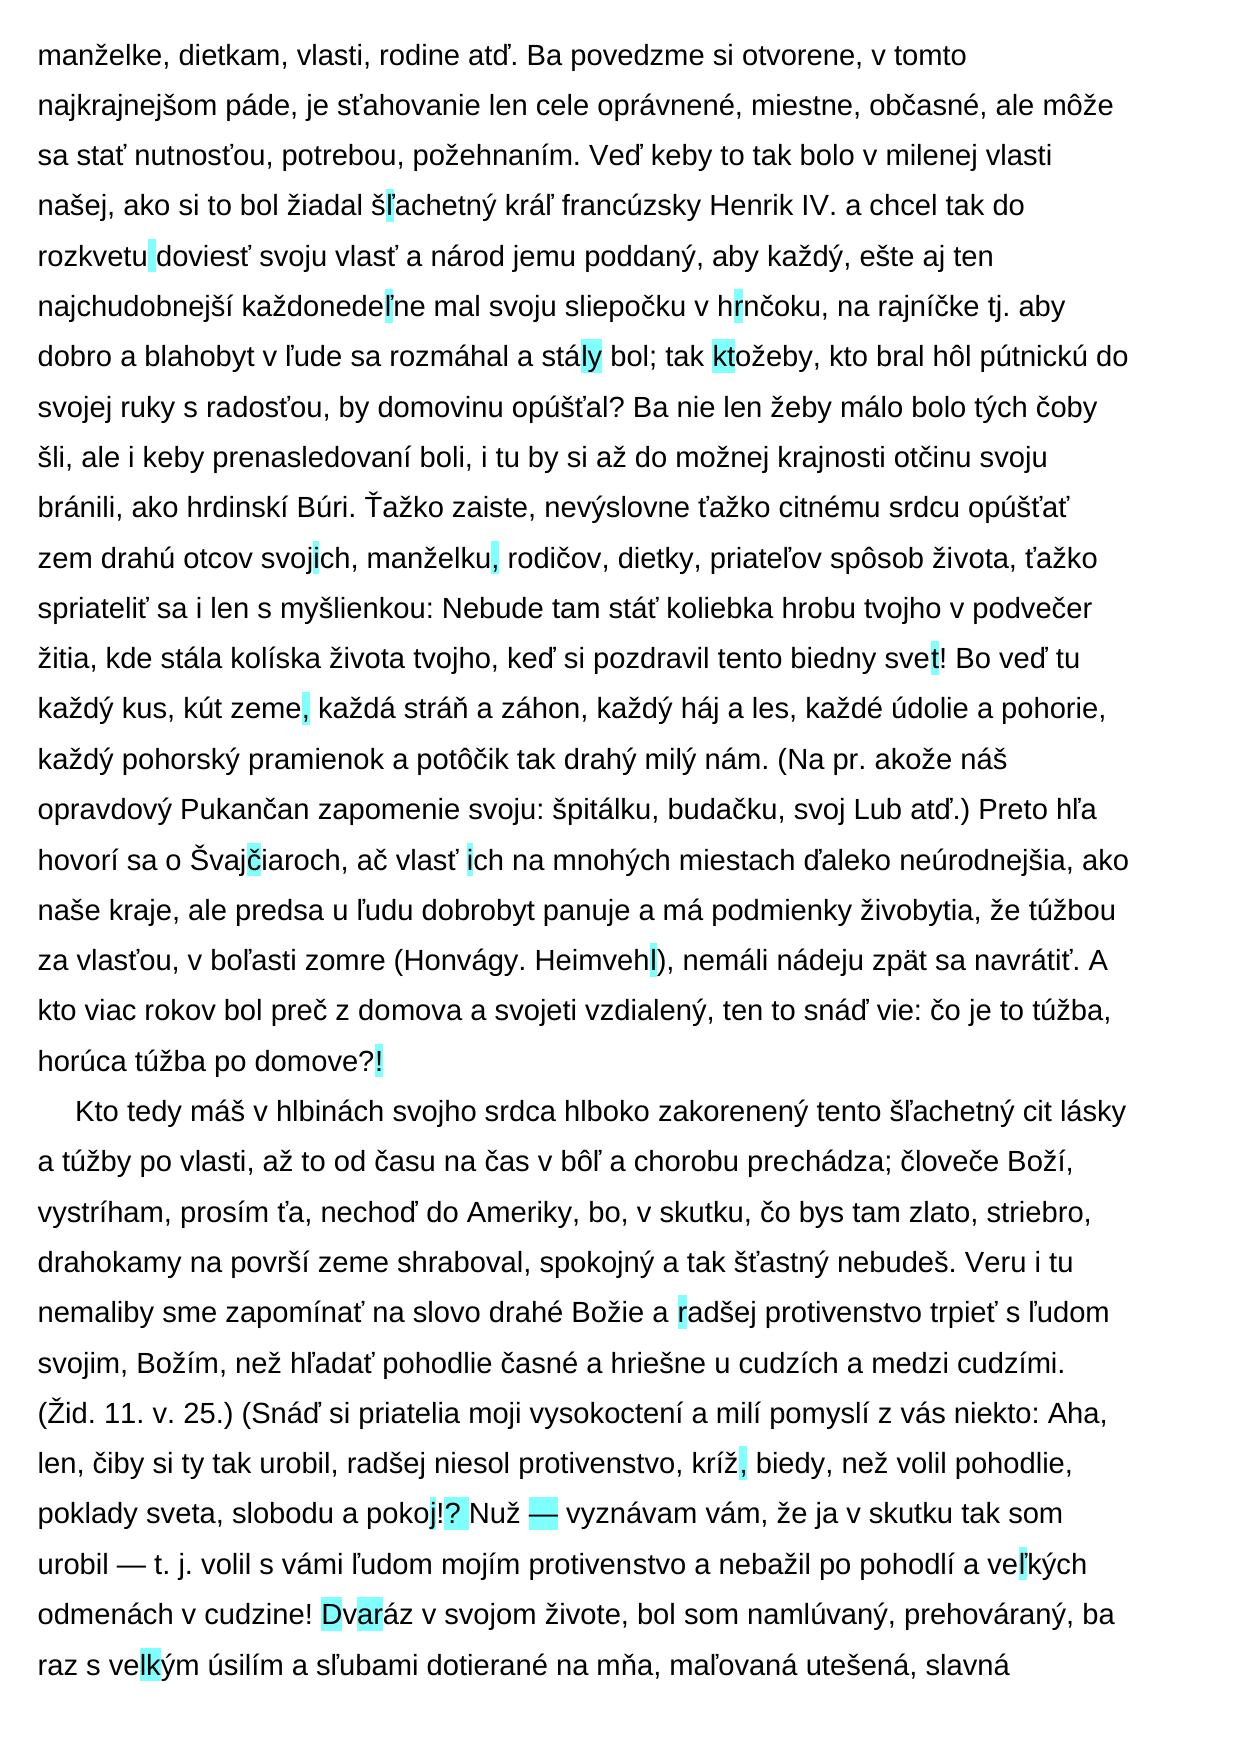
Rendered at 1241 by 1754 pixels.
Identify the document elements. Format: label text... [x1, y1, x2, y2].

text Kto tedy máš v hlbinách svojho srdca hlboko zakorenený tento šľachetný cit lásky a túžby po vlasti, až to od času na čas v bôľ a chorobu pre­chádza; človeče Boží, vystríham, prosím ťa, nechoď do Ameriky, bo, v skutku, čo bys tam zlato, striebro, drahokamy na površí zeme shraboval, spokojný a tak šťastný nebudeš. Veru i tu nemaliby sme zapomínať na slovo drahé Božie a radšej protivenstvo trpieť s ľudom svojim, Božím, než hľadať pohodlie časné a hriešne u cudzích a medzi cudzími. (Žid. 11. v. 25.) (Snáď si priatelia moji vysokoctení a milí pomyslí z vás niekto: Aha, len, čiby si ty tak urobil, radšej niesol protivenstvo, kríž, biedy, než volil pohodlie, poklady sveta, slobodu a pokoj!? Nuž — vyznávam vám, že ja v skutku tak som urobil — t. j. volil s vámi ľudom mojím protiven­stvo a nebažil po pohodlí a veľkých odmenách v cudzine! Dvaráz v svojom živote, bol som namlúvaný, prehováraný, ba raz s velkým úsilím a sľubami dotierané na mňa, maľovaná utešená, slavná [37, 1094, 1130, 1681]
text manželke, dietkam, vlasti, rodine atď. Ba povedzme si otvorene, v tomto najkrajnejšom páde, je sťahovanie len cele oprávnené, miestne, občasné, ale môže sa stať nut­nosťou, potrebou, požehnaním. Veď keby to tak bolo v milenej vlasti našej, ako si to bol žiadal šľachetný kráľ francúzsky Henrik IV. a chcel tak do rozkvetu doviesť svoju vlasť a národ jemu poddaný, aby každý, ešte aj ten najchudobnejší každonedeľne mal svoju sliepočku v hrnčoku, na rajníčke tj. aby dobro a blahobyt v ľude sa rozmáhal a stály bol; tak ktožeby, kto bral hôl pútnickú do svojej ruky s ra­dosťou, by domovinu opúšťal? Ba nie len žeby málo bolo tých čoby šli, ale i keby prenasledovaní boli, i tu by si až do možnej krajnosti otčinu svoju bránili, ako hrdinskí Búri. Ťažko zaiste, nevýslovne ťažko citnému srdcu opúšťať zem drahú otcov svo­jich, manželku, rodičov, dietky, priateľov spôsob ži­vota, ťažko spriateliť sa i len s myšlienkou: Nebude tam stáť koliebka hrobu tvojho v podvečer žitia, kde stála kolíska života tvojho, keď si pozdravil tento biedny svet! Bo veď tu každý kus, kút zeme, každá stráň a záhon, každý háj a les, každé údolie a pohorie, každý pohorský pramienok a potôčik tak drahý milý nám. (Na pr. akože náš opravdový Pukančan zapomenie svoju: špitálku, budačku, svoj Lub atď.) Preto hľa hovorí sa o Švajčiaroch, ač vlasť ich na mnohých miestach ďaleko neúrodnejšia, ako naše kraje, ale predsa u ľudu dobrobyt panuje a má podmienky živobytia, že túžbou za vlasťou, v boľasti zomre (Honvágy. Heimvehl), nemáli nádeju zpät sa navrátiť. A kto viac rokov bol preč z do­mova a svojeti vzdialený, ten to snáď vie: čo je to túžba, horúca túžba po domove?! [37, 37, 1130, 1077]
